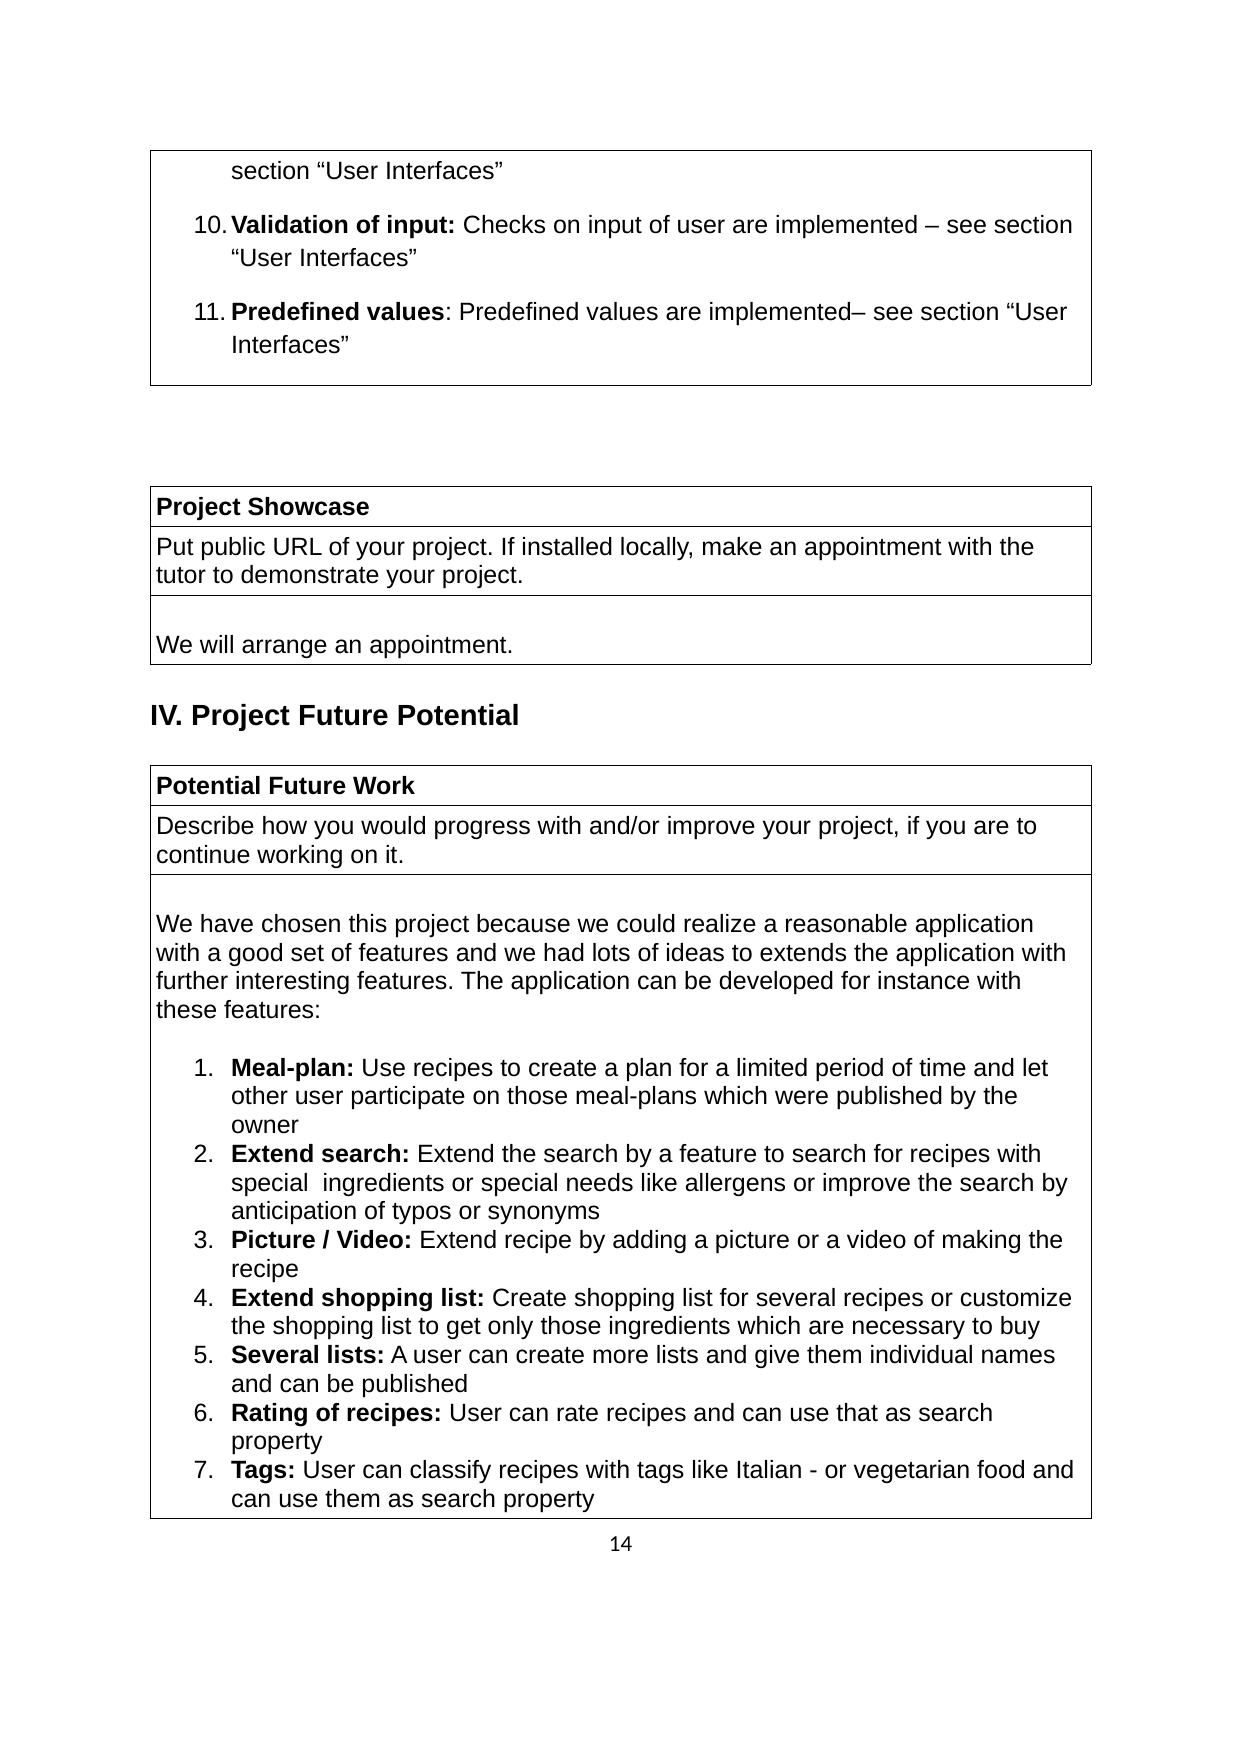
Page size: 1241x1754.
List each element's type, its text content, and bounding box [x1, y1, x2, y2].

table_cell Put public URL of your project. If installed locally, make an appointment with the tutor to demonstrate your project. [151, 527, 1091, 595]
table_header Project Showcase [151, 487, 1091, 526]
table_cell We have chosen this project because we could realize a reasonable application with a good set of features and we had lots of ideas to extends the application with further interesting features. The application can be developed for instance with these features: Meal-plan: Use recipes to create a plan for a limited period of time and let other user participate on those meal-plans which were published by the owner Extend search: Extend the search by a feature to search for recipes with special ingredients or special needs like allergens or improve the search by anticipation of typos or synonyms Picture / Video: Extend recipe by adding a picture or a video of making the recipe Extend shopping list: Create shopping list for several recipes or customize the shopping list to get only those ingredients which are necessary to buy Several lists: A user can create more lists and give them individual names and can be published Rating of recipes: User can rate recipes and can use that as search property Tags: User can classify recipes with tags like Italian - or vegetarian food and can use them as search property Reviews on recipes: User can give information to their own experience for a recipe App: Provide an app for mobile devices in order to access especially recipes and the shopping list when people are mobile Chat: User can chat with each other Ask experts: User can ask nutrition experts or trainers Quality approval: Experts approve recipes for instance for contained allergens and add information Wouldn't such an application be awesome.  [151, 875, 1091, 1518]
table_header Potential Future Work [151, 766, 1091, 805]
table_cell During the design phase we set great value upon the project content that should be do-able in the given amount of time and we kept further ideas in mind and designed the application along those lines. Our goal was a simple design which is extentable and therefore flexible for further development. We were able to implement more features than we had planned without the need of changing the content model. Planned difference to content model: a) As we had already mentioned in the mid term report the group and model were only in the content model due to restrictions of WebRatio. b) As we have mentioned in the mid term presentation another restriction in WebRatio was that the userID could only be of type integer. Due to the requirement that the email address should be the userID, our field in the database model is of type string. c) The many-to-many relation between lists and recipes in the content model needed to be transformed in oder to realize it in a relational database. This ordinary step was done by adding the table listDetail. Changes in the navigation: The search is included in the main navigation bar and get to an own search page instead of a search field in the top navigation bar. The search provides now more opportunities than planned and can be accessed by this solution very easily. General information for the project: The general information of the web application and basic introduction of the navigation is presented on the start page www.myle.com. Extended search for duration of recipes: The search was extended such that recipes can be found either by recipe name or by a maximal duration of the recipe (see figure 16 and 17). Both criteria can be combined. Show your own recipes: A logged-in user who has already created recipes has an additional feature to show only his or her created recipes. This gives the user an excellent overview. Edit own recipes: The logged-in user can edit all data of the recipes which they created. The function edit is only provided where the user is the owner (see figure 17). A limitation is that the number of ingredients of the recipe are unchangeable due to Zend 2. Delete own recipes: The logged-in user can delete their own recipes. The function delete is only provided where the user is the owner (see figure 17). If the recipe is deleted the connection to the ingredients are removed as well. If the recipe was in anyone's favorite list, it is removed from those lists. Remove recipe from favorite list: A logged-in user who used to favorite recipes, has the opportunity to remove those recipes from their favorite list by using the link next to the recipe (see figure 10). Mandatory fields: Check for mandatory fields are implemented – see section “User Interfaces” Validation of input: Checks on input of user are implemented – see section “User Interfaces” Predefined values: Predefined values are implemented– see section “User Interfaces” [151, 151, 1091, 385]
text IV. Project Future Potential [150, 698, 1091, 731]
table_cell We will arrange an appointment. [151, 596, 1091, 664]
table_cell Describe how you would progress with and/or improve your project, if you are to continue working on it. [151, 806, 1091, 874]
